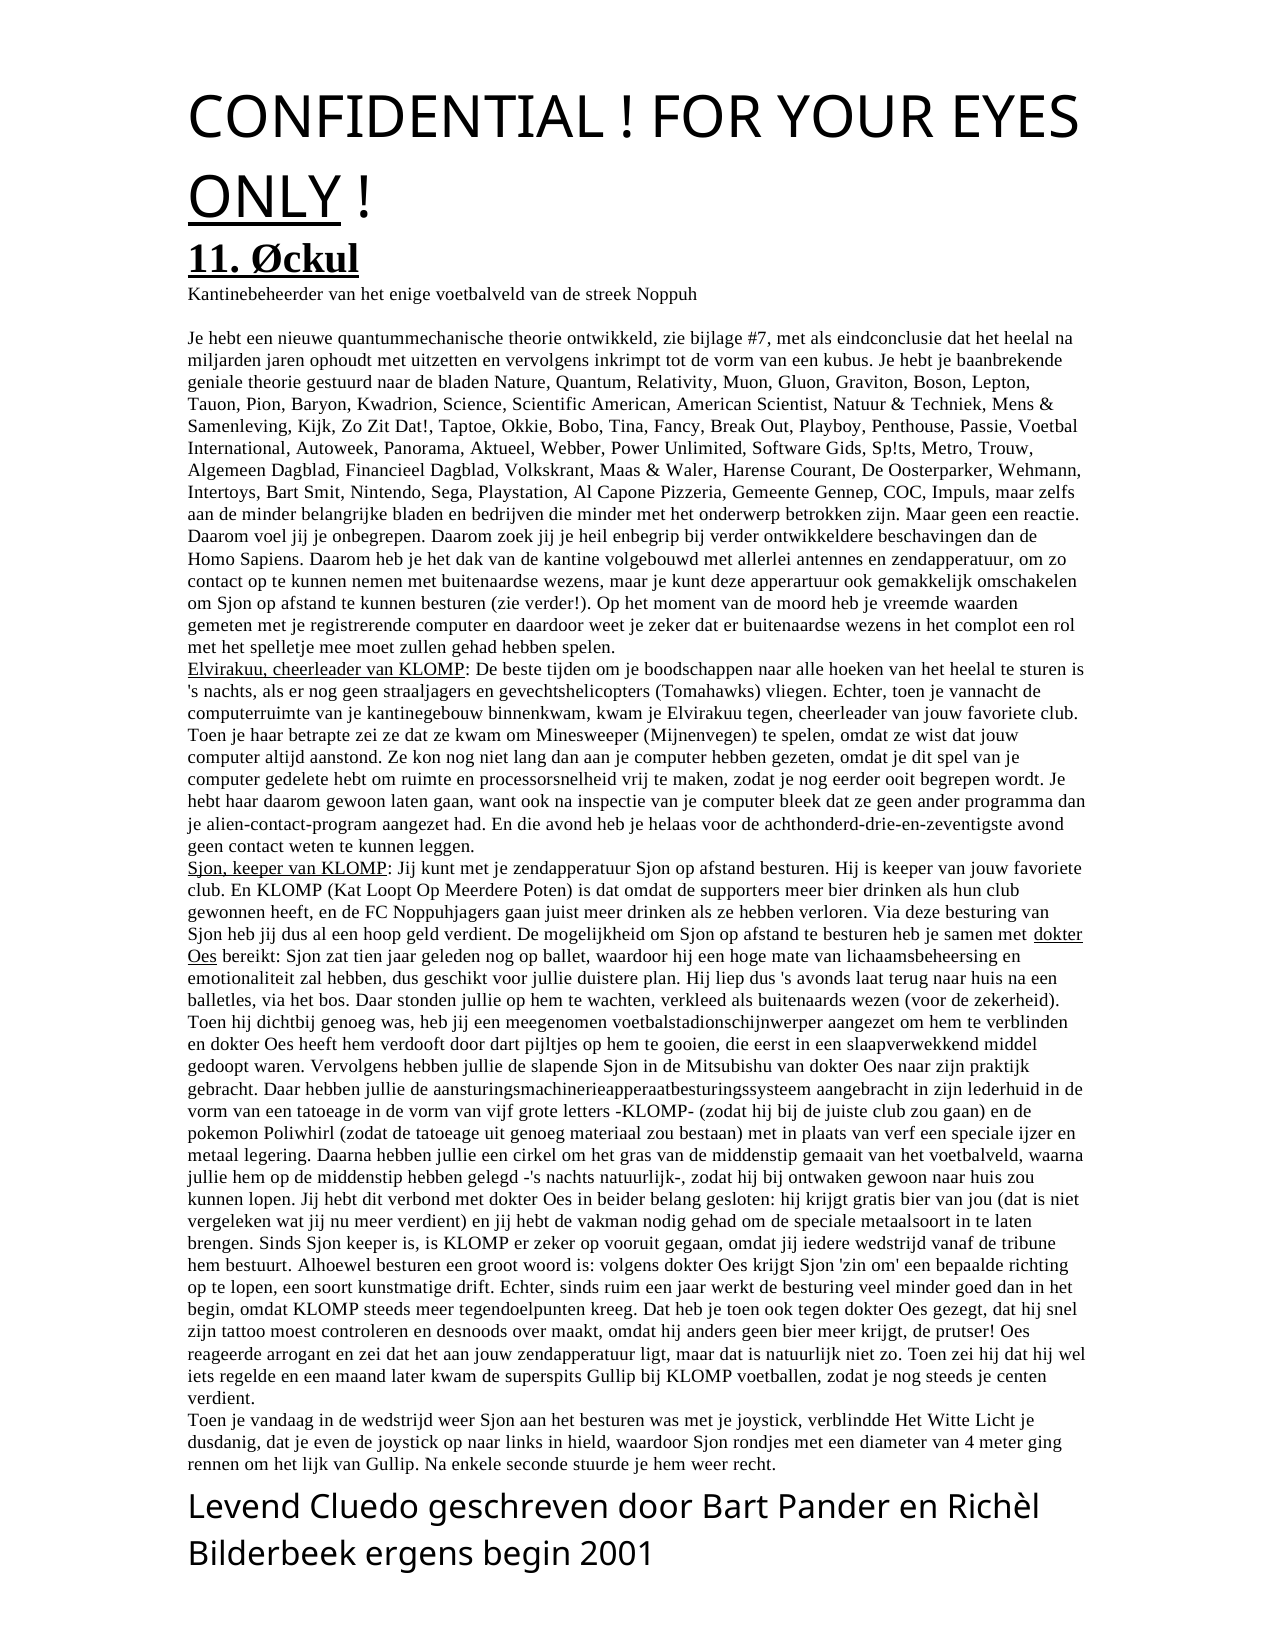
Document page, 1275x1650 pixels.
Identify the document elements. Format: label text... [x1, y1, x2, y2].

text Je hebt een nieuwe quantummechanische theorie ontwikkeld, zie bijlage #7, met als eindconclusie dat het heelal na miljarden jaren ophoudt met uitzetten en vervolgens inkrimpt tot de vorm van een kubus. Je hebt je baanbrekende geniale theorie gestuurd naar de bladen Nature, Quantum, Relativity, Muon, Gluon, Graviton, Boson, Lepton, Tauon, Pion, Baryon, Kwadrion, Science, Scientific American, American Scientist, Natuur & Techniek, Mens & Samenleving, Kijk, Zo Zit Dat!, Taptoe, Okkie, Bobo, Tina, Fancy, Break Out, Playboy, Penthouse, Passie, Voetbal International, Autoweek, Panorama, Aktueel, Webber, Power Unlimited, Software Gids, Sp!ts, Metro, Trouw, Algemeen Dagblad, Financieel Dagblad, Volkskrant, Maas & Waler, Harense Courant, De Oosterparker, Wehmann, Intertoys, Bart Smit, Nintendo, Sega, Playstation, Al Capone Pizzeria, Gemeente Gennep, COC, Impuls, maar zelfs aan de minder belangrijke bladen en bedrijven die minder met het onderwerp betrokken zijn. Maar geen een reactie. Daarom voel jij je onbegrepen. Daarom zoek jij je heil enbegrip bij verder ontwikkeldere beschavingen dan de Homo Sapiens. Daarom heb je het dak van de kantine volgebouwd met allerlei antennes en zendapperatuur, om zo contact op te kunnen nemen met buitenaardse wezens, maar je kunt deze apperartuur ook gemakkelijk omschakelen om Sjon op afstand te kunnen besturen (zie verder!). Op het moment van de moord heb je vreemde waarden gemeten met je registrerende computer en daardoor weet je zeker dat er buitenaardse wezens in het complot een rol met het spelletje mee moet zullen gehad hebben spelen. [187, 326, 1087, 657]
text 11. Øckul [187, 234, 1087, 282]
text Elvirakuu, cheerleader van KLOMP: De beste tijden om je boodschappen naar alle hoeken van het heelal te sturen is 's nachts, als er nog geen straaljagers en gevechtshelicopters (Tomahawks) vliegen. Echter, toen je vannacht de computerruimte van je kantinegebouw binnenkwam, kwam je Elvirakuu tegen, cheerleader van jouw favoriete club. Toen je haar betrapte zei ze dat ze kwam om Minesweeper (Mijnenvegen) te spelen, omdat ze wist dat jouw computer altijd aanstond. Ze kon nog niet lang dan aan je computer hebben gezeten, omdat je dit spel van je computer gedelete hebt om ruimte en processorsnelheid vrij te maken, zodat je nog eerder ooit begrepen wordt. Je hebt haar daarom gewoon laten gaan, want ook na inspectie van je computer bleek dat ze geen ander programma dan je alien-contact-program aangezet had. En die avond heb je helaas voor de achthonderd-drie-en-zeventigste avond geen contact weten te kunnen leggen. [187, 657, 1087, 856]
text Sjon, keeper van KLOMP: Jij kunt met je zendapperatuur Sjon op afstand besturen. Hij is keeper van jouw favoriete club. En KLOMP (Kat Loopt Op Meerdere Poten) is dat omdat de supporters meer bier drinken als hun club gewonnen heeft, en de FC Noppuhjagers gaan juist meer drinken als ze hebben verloren. Via deze besturing van Sjon heb jij dus al een hoop geld verdient. De mogelijkheid om Sjon op afstand te besturen heb je samen met dokter Oes bereikt: Sjon zat tien jaar geleden nog op ballet, waardoor hij een hoge mate van lichaamsbeheersing en emotionaliteit zal hebben, dus geschikt voor jullie duistere plan. Hij liep dus 's avonds laat terug naar huis na een balletles, via het bos. Daar stonden jullie op hem te wachten, verkleed als buitenaards wezen (voor de zekerheid). Toen hij dichtbij genoeg was, heb jij een meegenomen voetbalstadionschijnwerper aangezet om hem te verblinden en dokter Oes heeft hem verdooft door dart pijltjes op hem te gooien, die eerst in een slaapverwekkend middel gedoopt waren. Vervolgens hebben jullie de slapende Sjon in de Mitsubishu van dokter Oes naar zijn praktijk gebracht. Daar hebben jullie de aansturingsmachinerieapperaatbesturingssysteem aangebracht in zijn lederhuid in de vorm van een tatoeage in de vorm van vijf grote letters -KLOMP- (zodat hij bij de juiste club zou gaan) en de pokemon Poliwhirl (zodat de tatoeage uit genoeg materiaal zou bestaan) met in plaats van verf een speciale ijzer en metaal legering. Daarna hebben jullie een cirkel om het gras van de middenstip gemaait van het voetbalveld, waarna jullie hem op de middenstip hebben gelegd -'s nachts natuurlijk-, zodat hij bij ontwaken gewoon naar huis zou kunnen lopen. Jij hebt dit verbond met dokter Oes in beider belang gesloten: hij krijgt gratis bier van jou (dat is niet vergeleken wat jij nu meer verdient) en jij hebt de vakman nodig gehad om de speciale metaalsoort in te laten brengen. Sinds Sjon keeper is, is KLOMP er zeker op vooruit gegaan, omdat jij iedere wedstrijd vanaf de tribune hem bestuurt. Alhoewel besturen een groot woord is: volgens dokter Oes krijgt Sjon 'zin om' een bepaalde richting op te lopen, een soort kunstmatige drift. Echter, sinds ruim een jaar werkt de besturing veel minder goed dan in het begin, omdat KLOMP steeds meer tegendoelpunten kreeg. Dat heb je toen ook tegen dokter Oes gezegt, dat hij snel zijn tattoo moest controleren en desnoods over maakt, omdat hij anders geen bier meer krijgt, de prutser! Oes reageerde arrogant en zei dat het aan jouw zendapperatuur ligt, maar dat is natuurlijk niet zo. Toen zei hij dat hij wel iets regelde en een maand later kwam de superspits Gullip bij KLOMP voetballen, zodat je nog steeds je centen verdient. [187, 856, 1087, 1408]
text Toen je vandaag in de wedstrijd weer Sjon aan het besturen was met je joystick, verblindde Het Witte Licht je dusdanig, dat je even de joystick op naar links in hield, waardoor Sjon rondjes met een diameter van 4 meter ging rennen om het lijk van Gullip. Na enkele seconde stuurde je hem weer recht. [187, 1408, 1087, 1474]
text Kantinebeheerder van het enige voetbalveld van de streek Noppuh [187, 282, 1087, 304]
